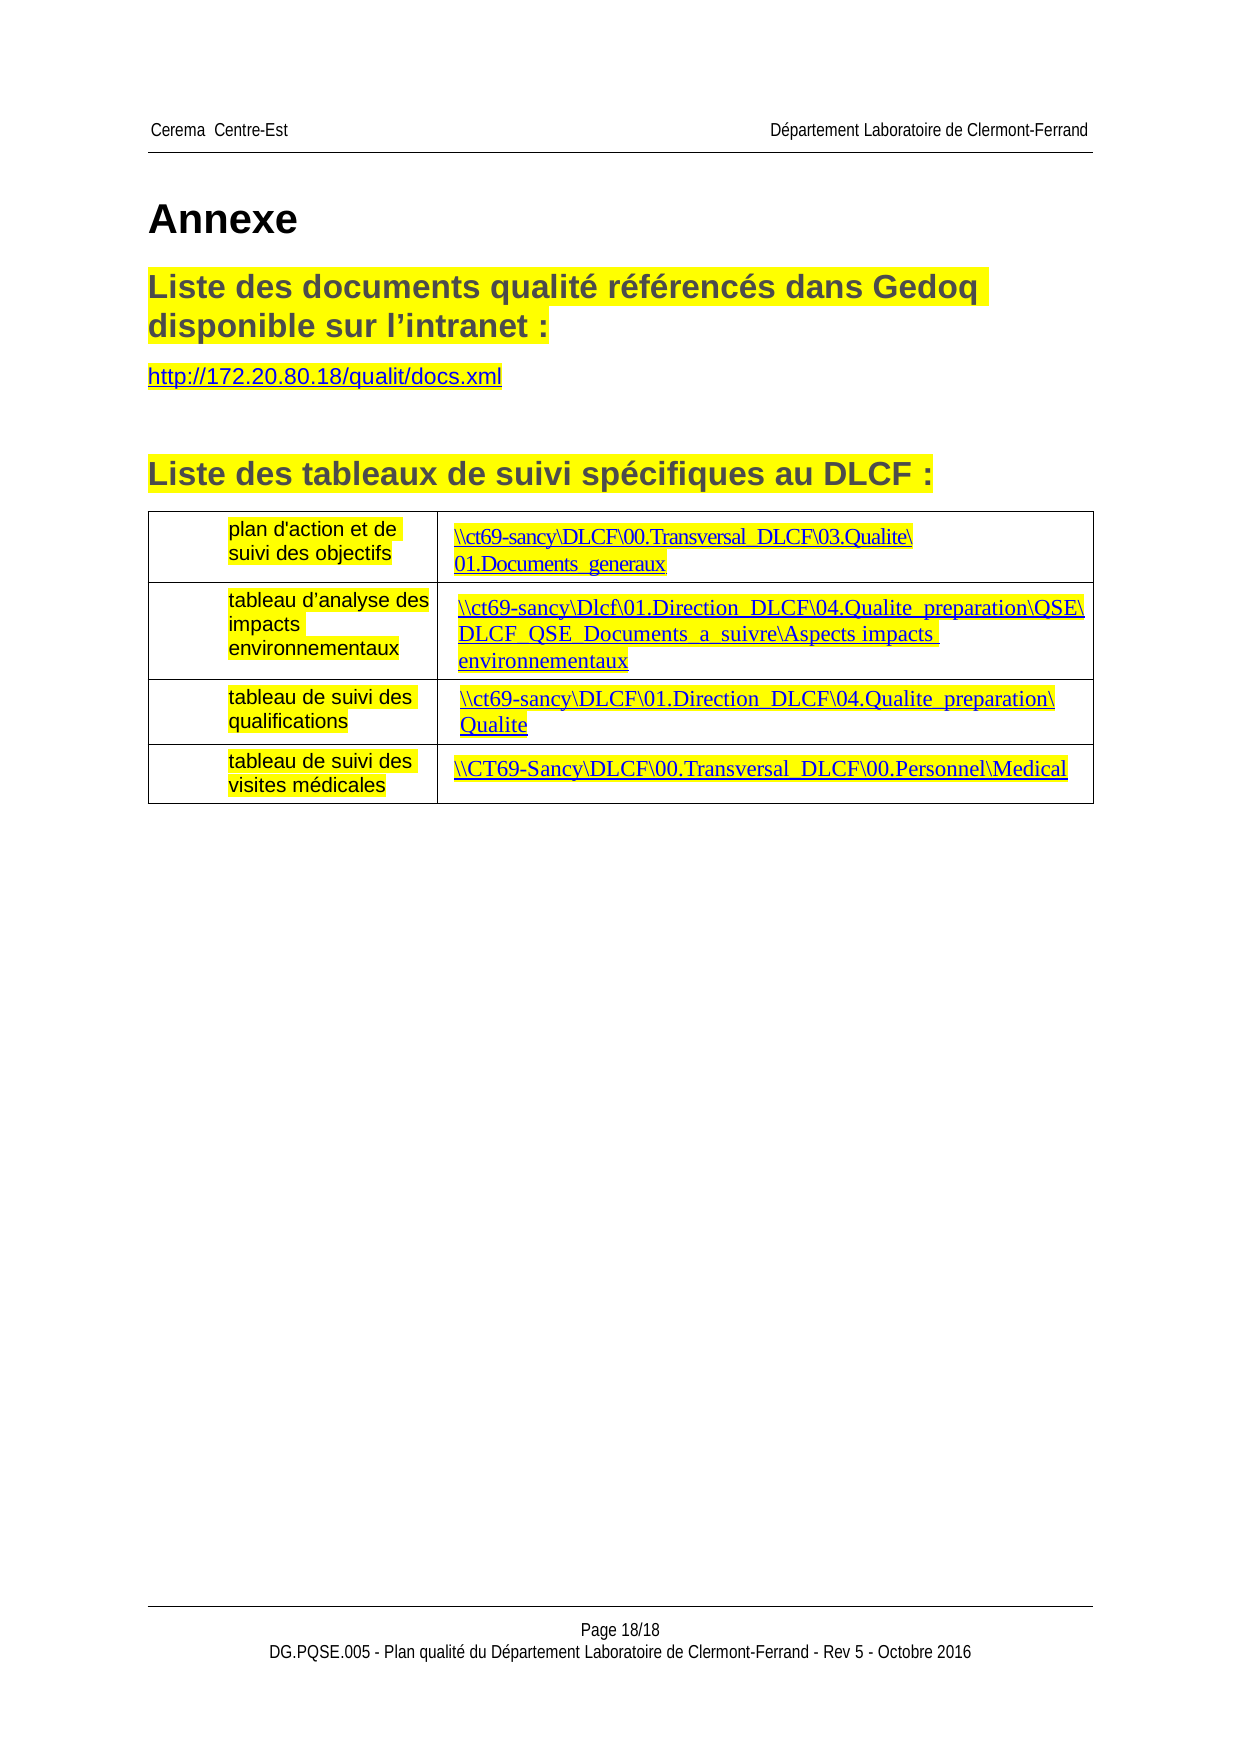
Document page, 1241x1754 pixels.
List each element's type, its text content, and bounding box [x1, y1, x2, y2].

table_cell tableau de suivi des visites médicales [149, 745, 437, 803]
subtitle Liste des tableaux de suivi spécifiques au DLCF : [148, 454, 1093, 493]
table_cell \\ct69-sancy\Dlcf\01.Direction_DLCF\04.Qualite_preparation\QSE\DLCF_QSE_Documents_a_suivre\Aspects impacts environnementaux [438, 583, 1093, 679]
table_header \\ct69-sancy\DLCF\00.Transversal_DLCF\03.Qualite\01.Documents_generaux [438, 512, 1093, 582]
table_cell \\ct69-sancy\DLCF\01.Direction_DLCF\04.Qualite_preparation\Qualite [438, 680, 1093, 743]
table_cell tableau d’analyse des impacts environnementaux [149, 583, 437, 679]
table_cell \\CT69-Sancy\DLCF\00.Transversal_DLCF\00.Personnel\Medical [438, 745, 1093, 803]
table_header plan d'action et de suivi des objectifs [149, 512, 437, 582]
subtitle Annexe [148, 194, 1093, 242]
subtitle Liste des documents qualité référencés dans Gedoq disponible sur l’intranet : [148, 267, 1093, 344]
text http://172.20.80.18/qualit/docs.xml [148, 363, 1093, 390]
table_cell tableau de suivi des qualifications [149, 680, 437, 743]
